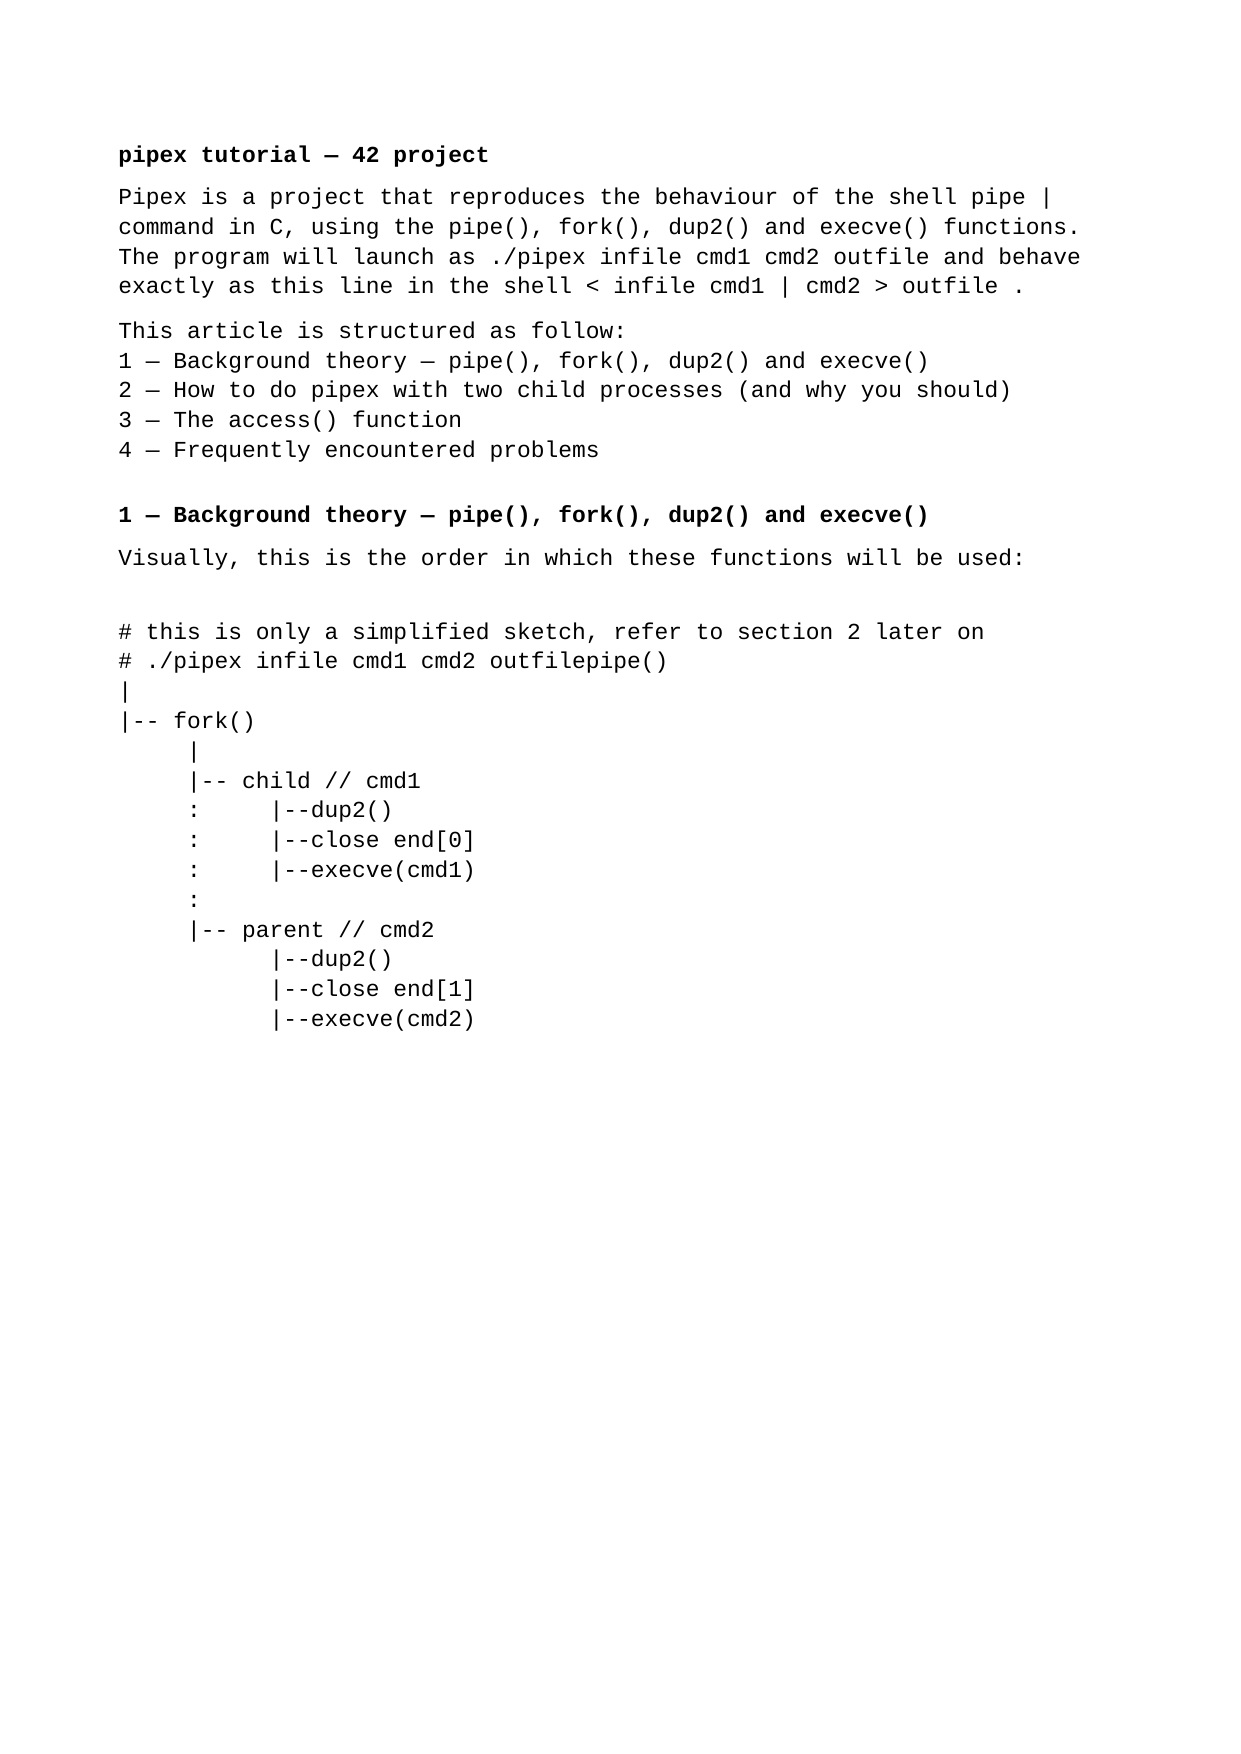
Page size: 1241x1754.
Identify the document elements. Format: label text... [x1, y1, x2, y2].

text : [118, 888, 1122, 914]
text : |--close end[0] [118, 828, 1122, 854]
text | [118, 679, 1122, 706]
text |-- parent // cmd2 [118, 918, 1122, 944]
subtitle pipex tutorial — 42 project [118, 143, 1122, 169]
text |--execve(cmd2) [118, 1007, 1122, 1033]
text : |--dup2() [118, 799, 1122, 825]
text | [118, 739, 1122, 765]
subtitle 1 — Background theory — pipe(), fork(), dup2() and execve() [118, 503, 1122, 529]
text Visually, this is the order in which these functions will be used: [118, 546, 1122, 572]
text This article is structured as follow: 1 — Background theory — pipe(), fork(), dup2() and execve() 2 — How to do pipex with two child processes (and why you should) 3 — The access() function 4 — Frequently encountered problems [118, 319, 1122, 464]
text |-- child // cmd1 [118, 769, 1122, 795]
text # this is only a simplified sketch, refer to section 2 later on [118, 620, 1122, 646]
text Pipex is a project that reproduces the behaviour of the shell pipe | command in C, using the pipe(), fork(), dup2() and execve() functions. The program will launch as ./pipex infile cmd1 cmd2 outfile and behave exactly as this line in the shell < infile cmd1 | cmd2 > outfile . [118, 185, 1122, 301]
text : |--execve(cmd1) [118, 858, 1122, 884]
text |-- fork() [118, 709, 1122, 735]
text |--close end[1] [118, 977, 1122, 1003]
text # ./pipex infile cmd1 cmd2 outfilepipe() [118, 650, 1122, 676]
text |--dup2() [118, 948, 1122, 974]
